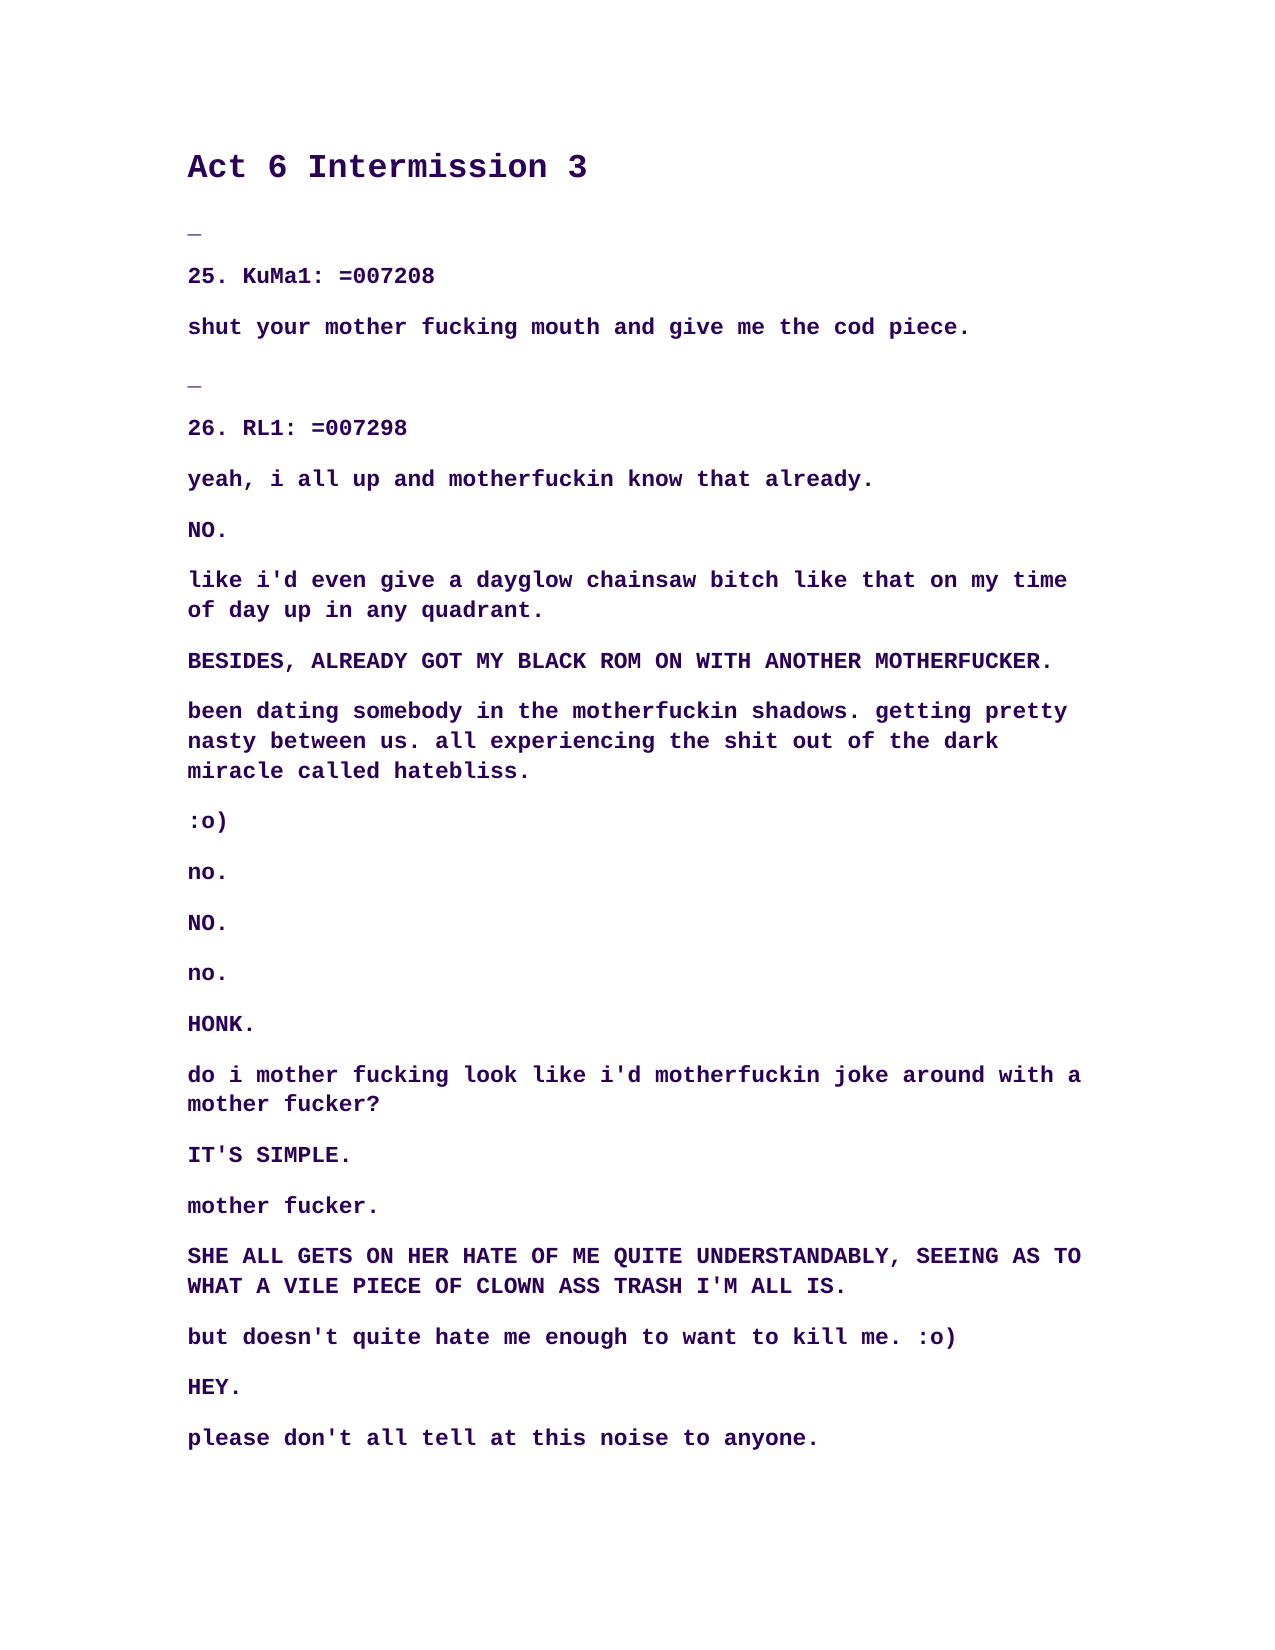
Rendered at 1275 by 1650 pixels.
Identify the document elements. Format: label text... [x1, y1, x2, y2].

text SHE ALL GETS ON HER HATE OF ME QUITE UNDERSTANDABLY, SEEING AS TO WHAT A VILE PIECE OF CLOWN ASS TRASH I'M ALL IS. [187, 1245, 1087, 1300]
text been dating somebody in the motherfuckin shadows. getting pretty nasty between us. all experiencing the shit out of the dark miracle called hatebliss. [187, 700, 1087, 785]
text do i mother fucking look like i'd motherfuckin joke around with a mother fucker? [187, 1063, 1087, 1119]
text but doesn't quite hate me enough to want to kill me. :o) [187, 1325, 1087, 1351]
text NO. [187, 518, 1087, 544]
text _ [187, 214, 1087, 240]
text _ [187, 366, 1087, 392]
text HEY. [187, 1376, 1087, 1402]
text NO. [187, 911, 1087, 937]
text HONK. [187, 1012, 1087, 1038]
text yeah, i all up and motherfuckin know that already. [187, 467, 1087, 493]
text mother fucker. [187, 1194, 1087, 1220]
text please don't all tell at this noise to anyone. [187, 1426, 1087, 1452]
text shut your mother fucking mouth and give me the cod piece. [187, 316, 1087, 341]
text no. [187, 861, 1087, 886]
text no. [187, 962, 1087, 988]
text 25. KuMa1: =007208 [187, 265, 1087, 291]
text :o) [187, 810, 1087, 836]
text like i'd even give a dayglow chainsaw bitch like that on my time of day up in any quadrant. [187, 569, 1087, 624]
text BESIDES, ALREADY GOT MY BLACK ROM ON WITH ANOTHER MOTHERFUCKER. [187, 649, 1087, 675]
text IT'S SIMPLE. [187, 1143, 1087, 1169]
text Act 6 Intermission 3 [187, 150, 1087, 188]
text 26. RL1: =007298 [187, 417, 1087, 443]
